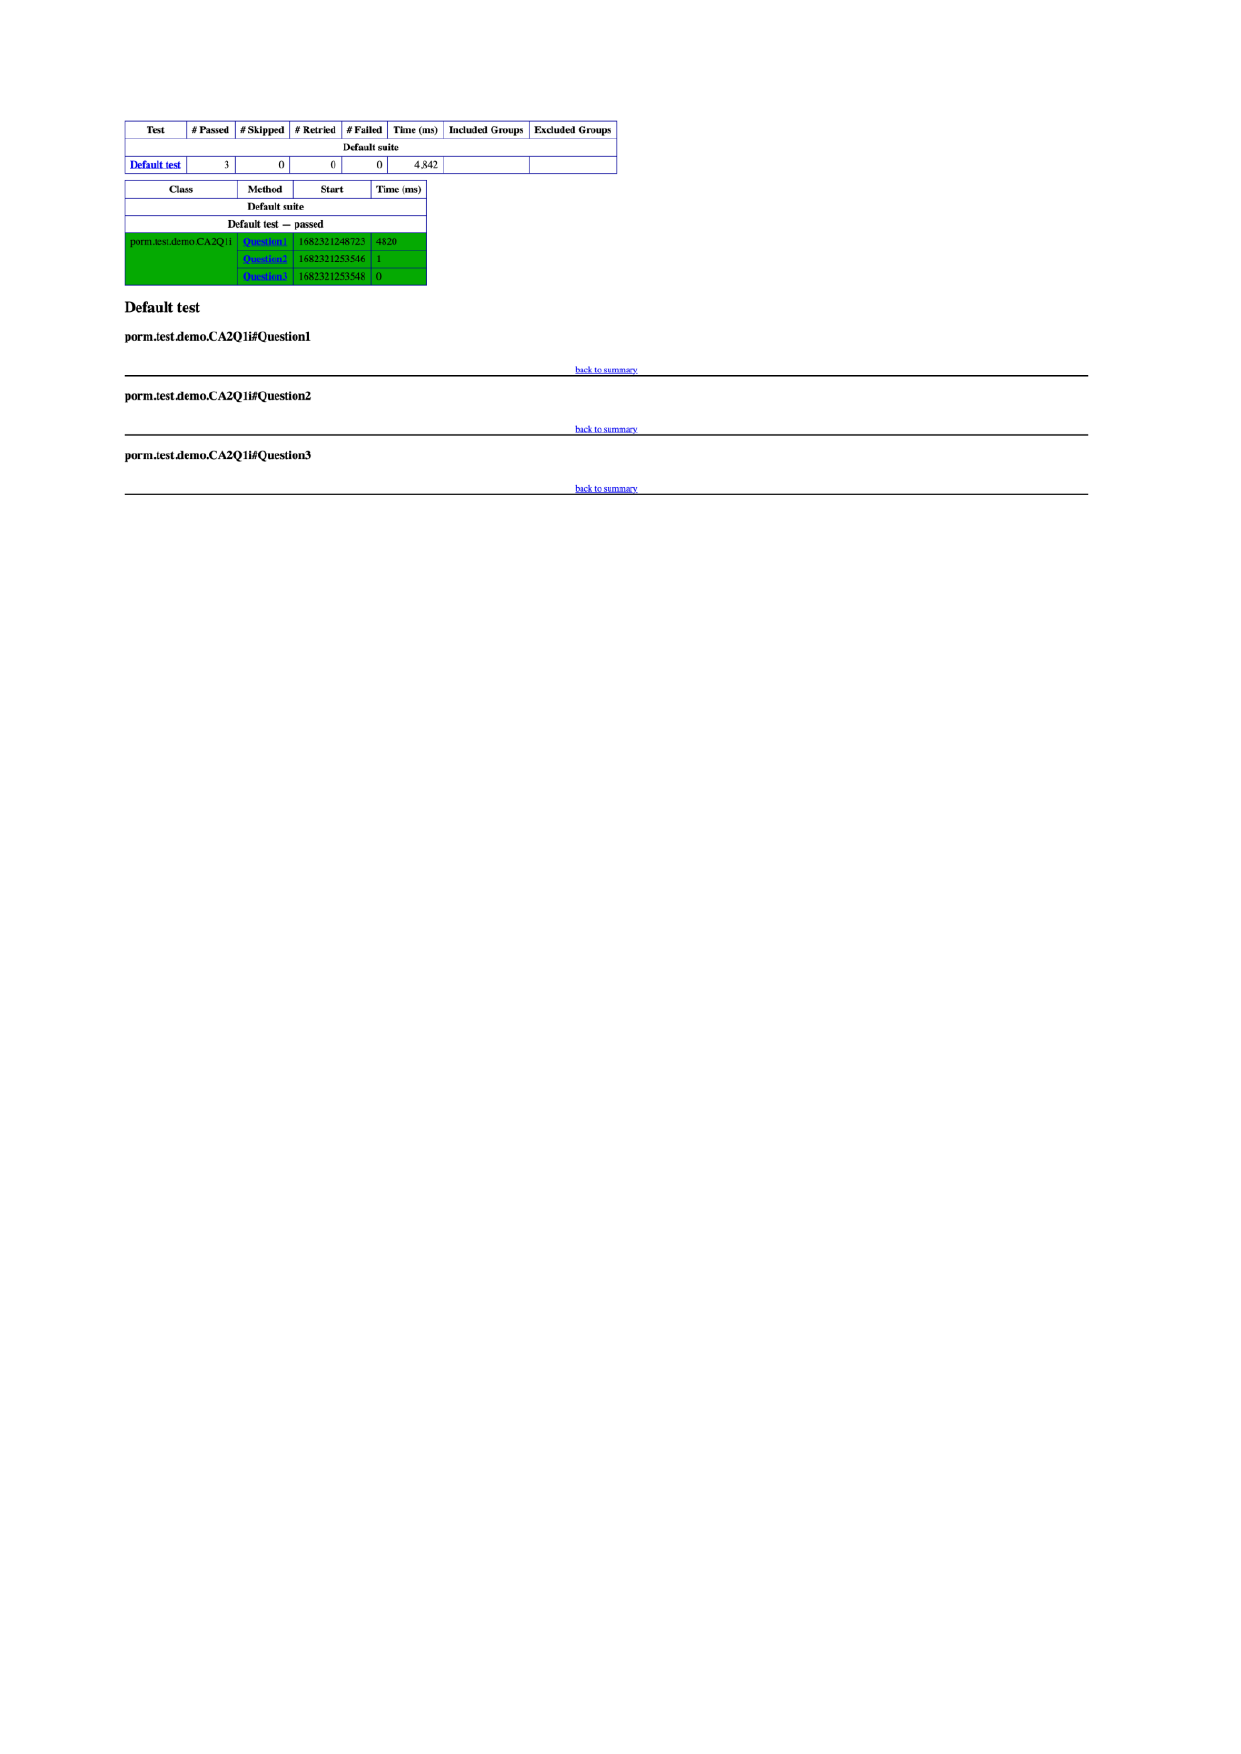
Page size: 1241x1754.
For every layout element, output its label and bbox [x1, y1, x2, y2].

picture [118, 118, 1094, 504]
